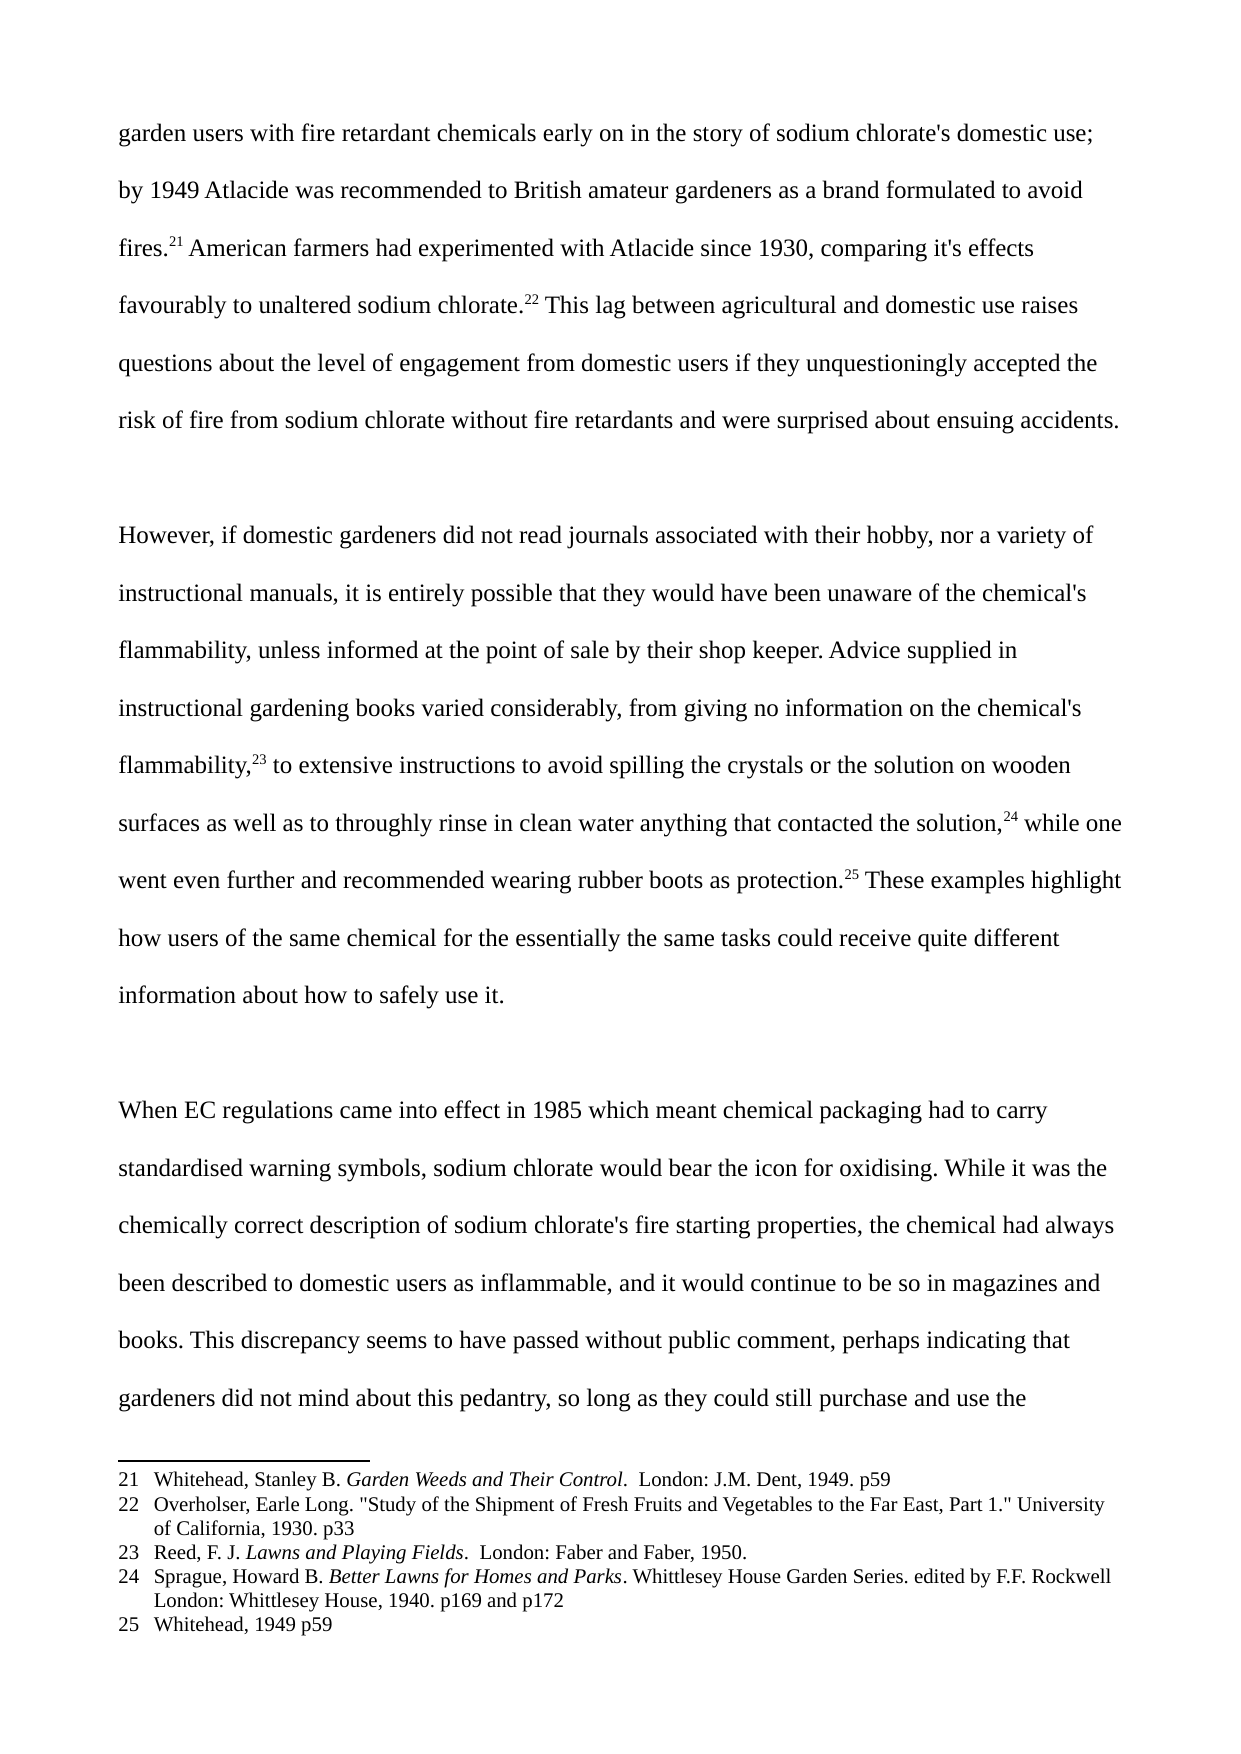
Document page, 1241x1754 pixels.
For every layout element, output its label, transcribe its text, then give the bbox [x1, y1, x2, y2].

text Whitehead, 1949 p59 [118, 1612, 1122, 1636]
text Reed, F. J. Lawns and Playing Fields. London: Faber and Faber, 1950. [118, 1539, 1122, 1564]
text Sprague, Howard B. Better Lawns for Homes and Parks. Whittlesey House Garden Series. edited by F.F. Rockwell London: Whittlesey House, 1940. p169 and p172 [118, 1564, 1122, 1612]
text Overholser, Earle Long. "Study of the Shipment of Fresh Fruits and Vegetables to the Far East, Part 1." University of California, 1930. p33 [118, 1491, 1122, 1539]
text When EC regulations came into effect in 1985 which meant chemical packaging had to carry standardised warning symbols, sodium chlorate would bear the icon for oxidising. While it was the chemically correct description of sodium chlorate's fire starting properties, the chemical had always been described to domestic users as inflammable, and it would continue to be so in magazines and books. This discrepancy seems to have passed without public comment, perhaps indicating that gardeners did not mind about this pedantry, so long as they could still purchase and use the [118, 1096, 1122, 1412]
text However, if domestic gardeners did not read journals associated with their hobby, nor a variety of instructional manuals, it is entirely possible that they would have been unaware of the chemical's flammability, unless informed at the point of sale by their shop keeper. Advice supplied in instructional gardening books varied considerably, from giving no information on the chemical's flammability, to extensive instructions to avoid spilling the crystals or the solution on wooden surfaces as well as to throughly rinse in clean water anything that contacted the solution, while one went even further and recommended wearing rubber boots as protection. These examples highlight how users of the same chemical for the essentially the same tasks could receive quite different information about how to safely use it. [118, 521, 1122, 1009]
text Whitehead, Stanley B. Garden Weeds and Their Control. London: J.M. Dent, 1949. p59 [118, 1467, 1122, 1491]
text garden users with fire retardant chemicals early on in the story of sodium chlorate's domestic use; by 1949 Atlacide was recommended to British amateur gardeners as a brand formulated to avoid fires. American farmers had experimented with Atlacide since 1930, comparing it's effects favourably to unaltered sodium chlorate. This lag between agricultural and domestic use raises questions about the level of engagement from domestic users if they unquestioningly accepted the risk of fire from sodium chlorate without fire retardants and were surprised about ensuing accidents. [118, 118, 1122, 434]
